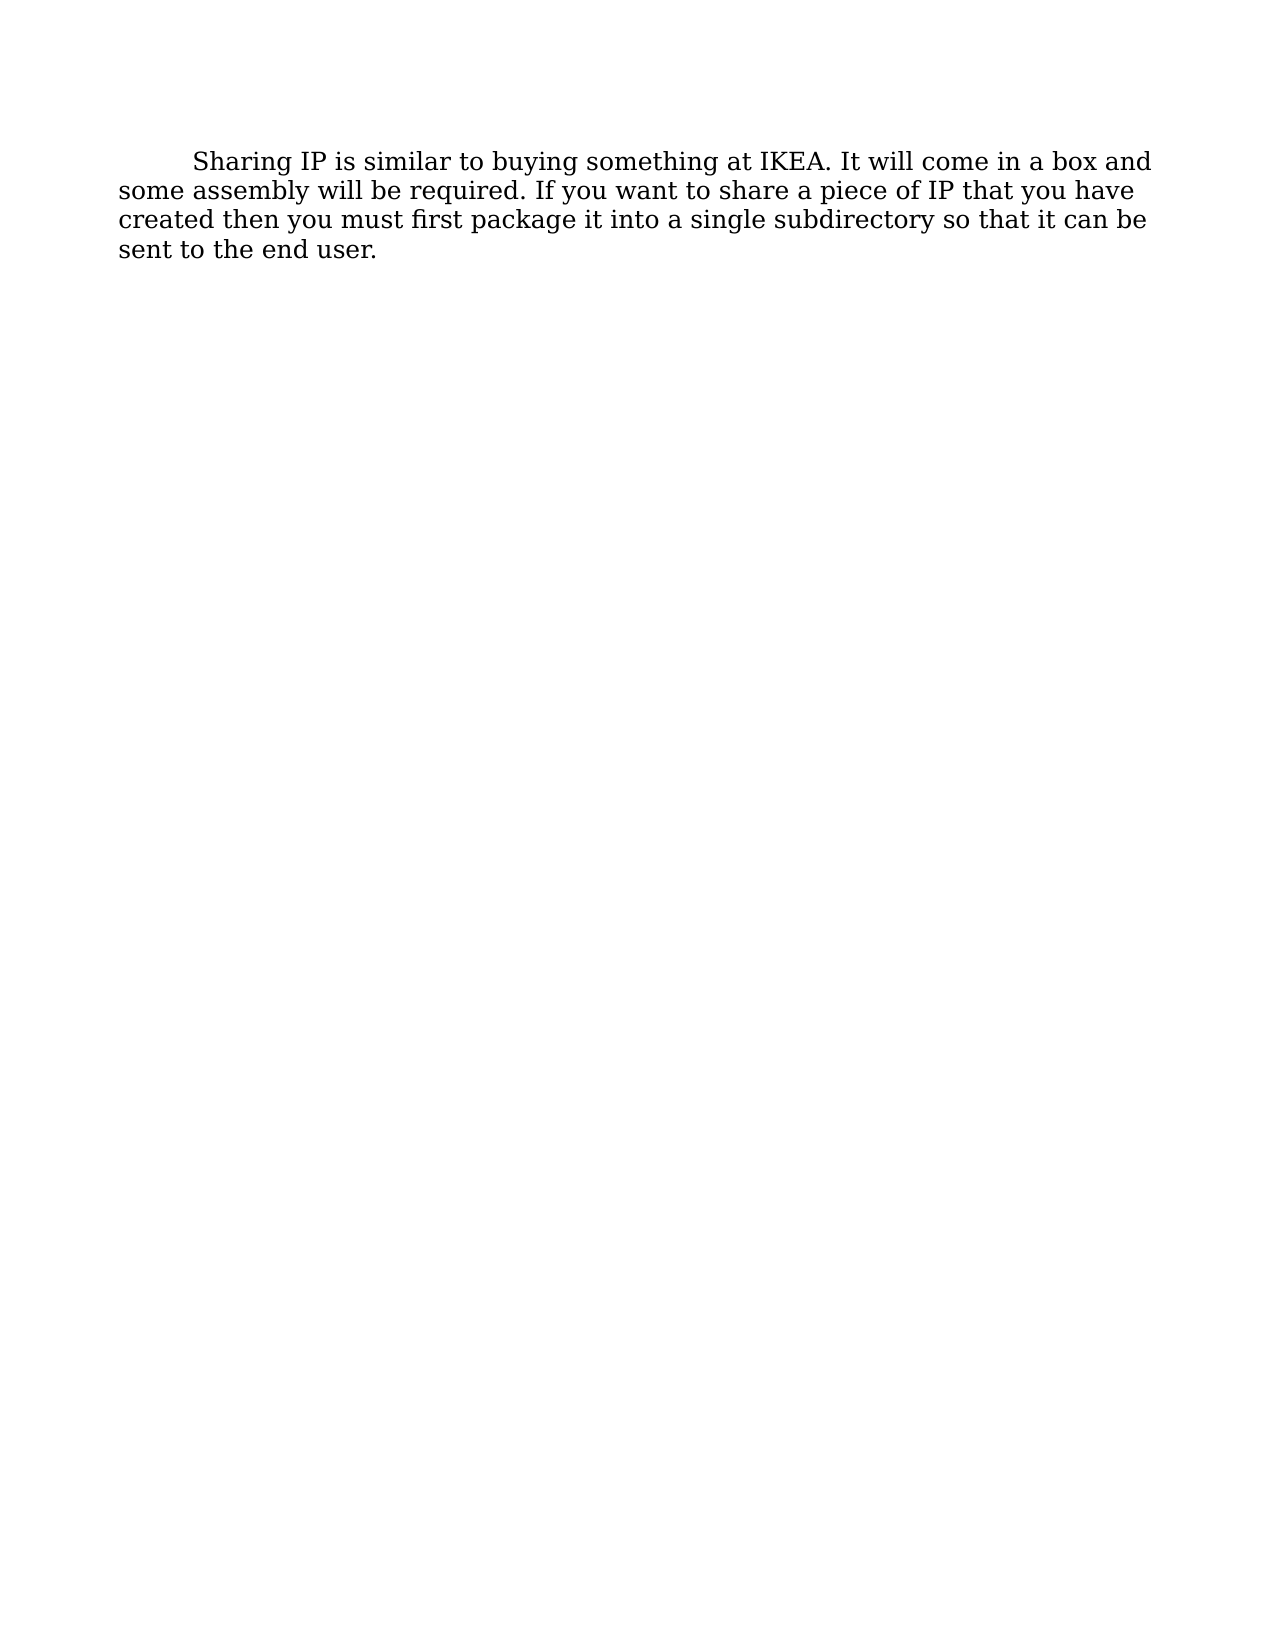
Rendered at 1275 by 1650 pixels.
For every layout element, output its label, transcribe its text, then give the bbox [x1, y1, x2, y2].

text Sharing IP is similar to buying something at IKEA. It will come in a box and some assembly will be required. If you want to share a piece of IP that you have created then you must first package it into a single subdirectory so that it can be sent to the end user. [118, 147, 1157, 264]
